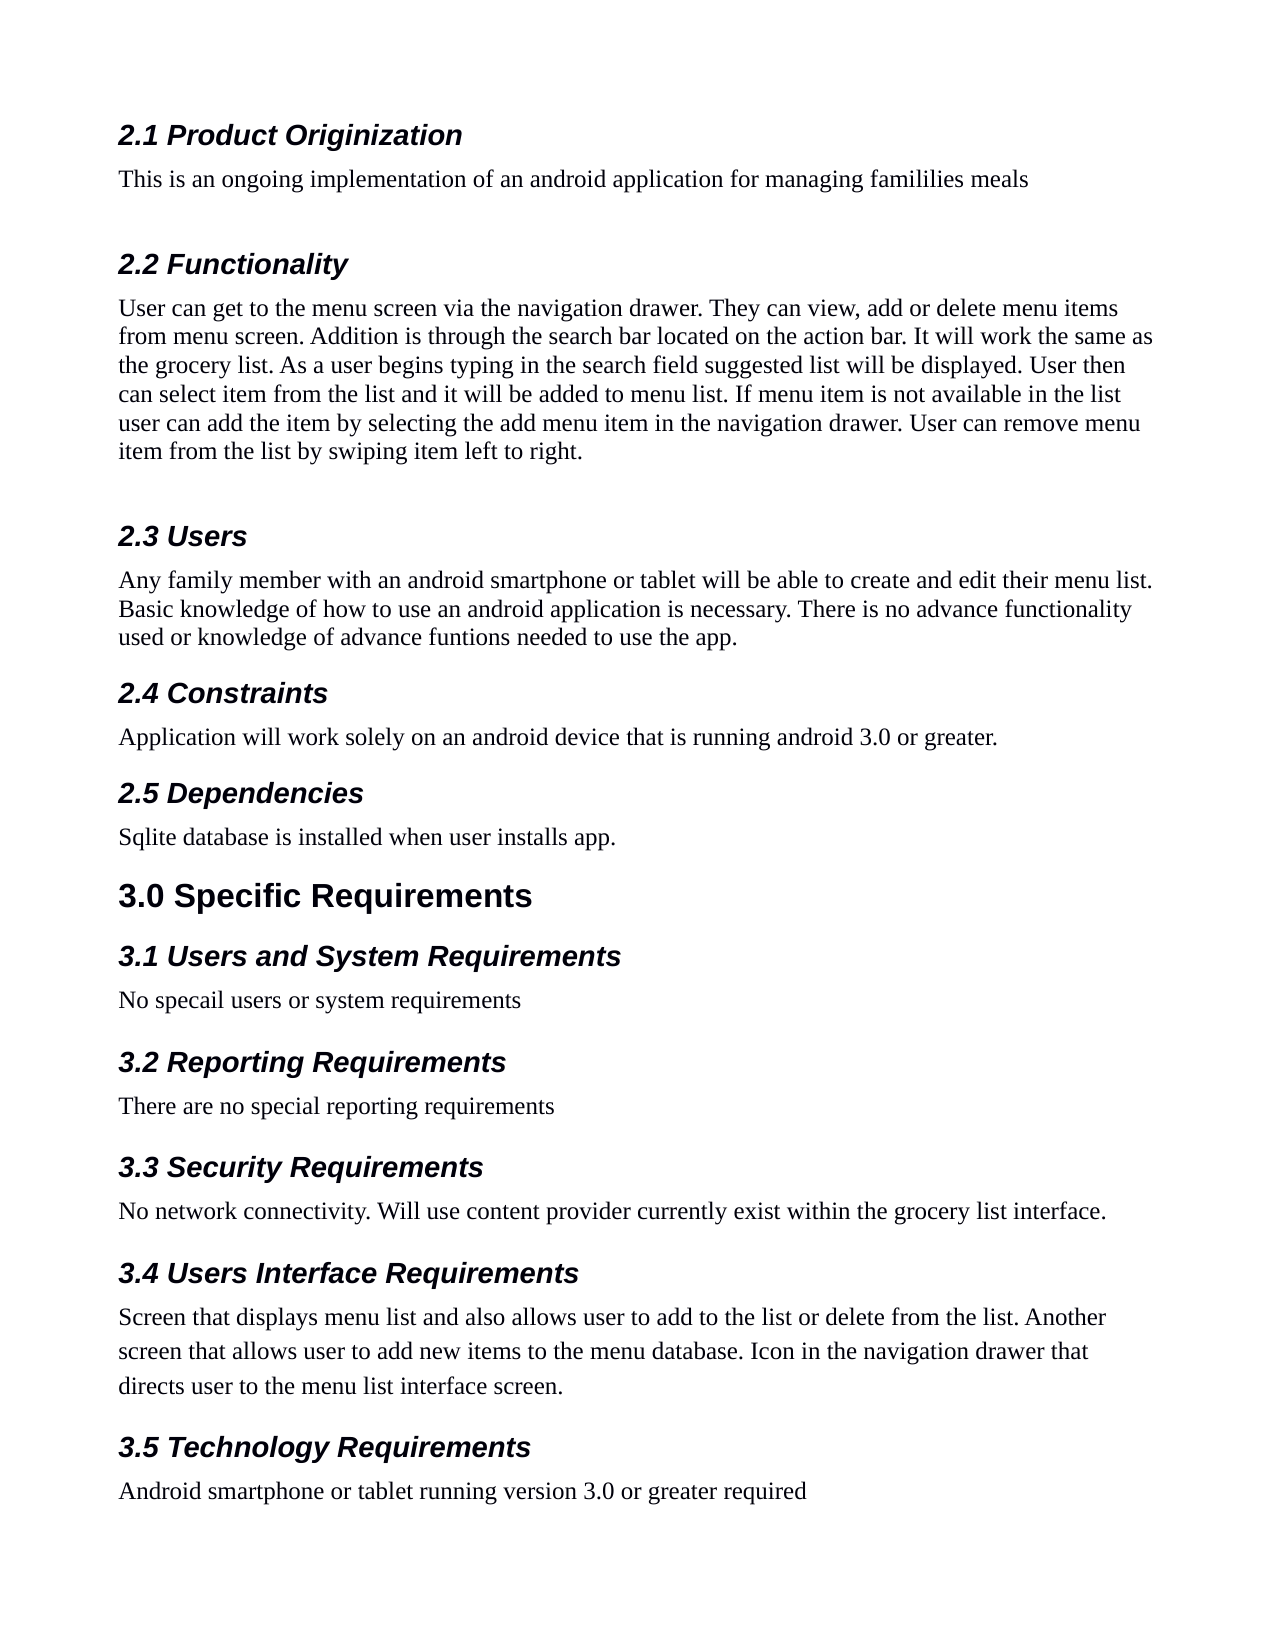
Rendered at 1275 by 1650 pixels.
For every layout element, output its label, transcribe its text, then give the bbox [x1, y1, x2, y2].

list No specail users or system requirements [118, 985, 1157, 1014]
list Android smartphone or tablet running version 3.0 or greater required [118, 1476, 1157, 1505]
text Sqlite database is installed when user installs app. [118, 822, 1157, 851]
subtitle 3.4 Users Interface Requirements [118, 1256, 1157, 1289]
subtitle 2.4 Constraints [118, 676, 1157, 710]
text Screen that displays menu list and also allows user to add to the list or delete from the list. Another screen that allows user to add new items to the menu database. Icon in the navigation drawer that directs user to the menu list interface screen. [118, 1302, 1157, 1399]
subtitle 2.5 Dependencies [118, 776, 1157, 809]
text Any family member with an android smartphone or tablet will be able to create and edit their menu list. Basic knowledge of how to use an android application is necessary. There is no advance functionality used or knowledge of advance funtions needed to use the app. [118, 565, 1157, 651]
subtitle 3.0 Specific Requirements [118, 876, 1157, 914]
text User can get to the menu screen via the navigation drawer. They can view, add or delete menu items from menu screen. Addition is through the search bar located on the action bar. It will work the same as the grocery list. As a user begins typing in the search field suggested list will be displayed. User then can select item from the list and it will be added to menu list. If menu item is not available in the list user can add the item by selecting the add menu item in the navigation drawer. User can remove menu item from the list by swiping item left to right. [118, 293, 1157, 465]
list No network connectivity. Will use content provider currently exist within the grocery list interface. [118, 1196, 1157, 1225]
list There are no special reporting requirements [118, 1091, 1157, 1119]
subtitle 3.2 Reporting Requirements [118, 1045, 1157, 1078]
subtitle 3.3 Security Requirements [118, 1150, 1157, 1184]
subtitle 3.1 Users and System Requirements [118, 939, 1157, 973]
subtitle 3.5 Technology Requirements [118, 1430, 1157, 1464]
subtitle 2.2 Functionality [118, 247, 1157, 280]
subtitle 2.1 Product Originization [118, 118, 1157, 152]
subtitle 2.3 Users [118, 519, 1157, 552]
text This is an ongoing implementation of an android application for managing famililies meals [118, 164, 1157, 193]
text Application will work solely on an android device that is running android 3.0 or greater. [118, 722, 1157, 751]
